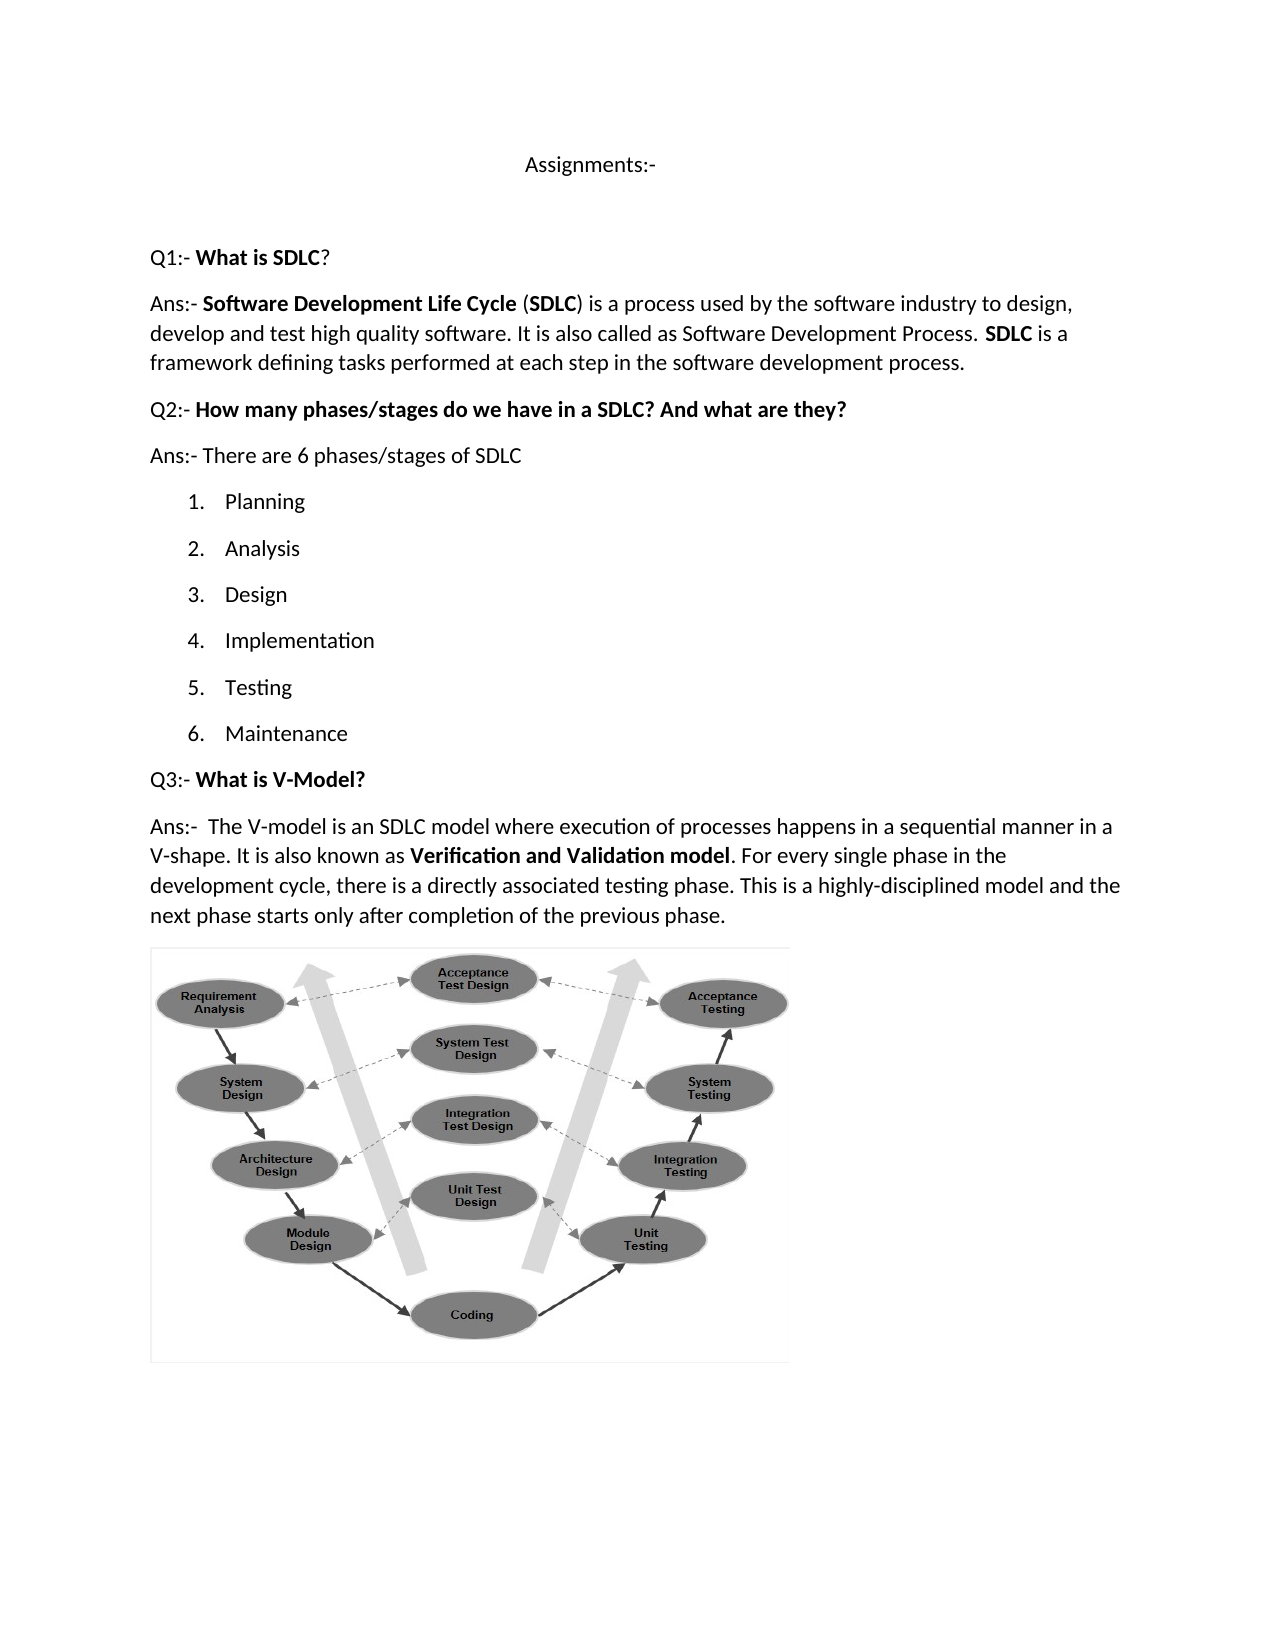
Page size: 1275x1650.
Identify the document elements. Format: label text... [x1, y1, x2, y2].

text Ans:- There are 6 phases/stages of SDLC [150, 441, 1125, 469]
list Implementation [187, 627, 1125, 654]
text Ans:- The V-model is an SDLC model where execution of processes happens in a sequential manner in a V-shape. It is also known as Verification and Validation model. For every single phase in the development cycle, there is a directly associated testing phase. This is a highly-disciplined model and the next phase starts only after completion of the previous phase. [150, 812, 1125, 929]
list Design [187, 580, 1125, 608]
list Planning [187, 487, 1125, 516]
text Q1:- What is SDLC? [150, 243, 1125, 271]
list Analysis [187, 534, 1125, 562]
text Q3:- What is V-Model? [150, 766, 1125, 794]
list Testing [187, 673, 1125, 701]
text Assignments:- [450, 150, 1125, 178]
text Ans:- Software Development Life Cycle (SDLC) is a process used by the software industry to design, develop and test high quality software. It is also called as Software Development Process. SDLC is a framework defining tasks performed at each step in the software development process. [150, 289, 1125, 376]
list Maintenance [187, 719, 1125, 747]
text Q2:- How many phases/stages do we have in a SDLC? And what are they? [150, 395, 1125, 423]
